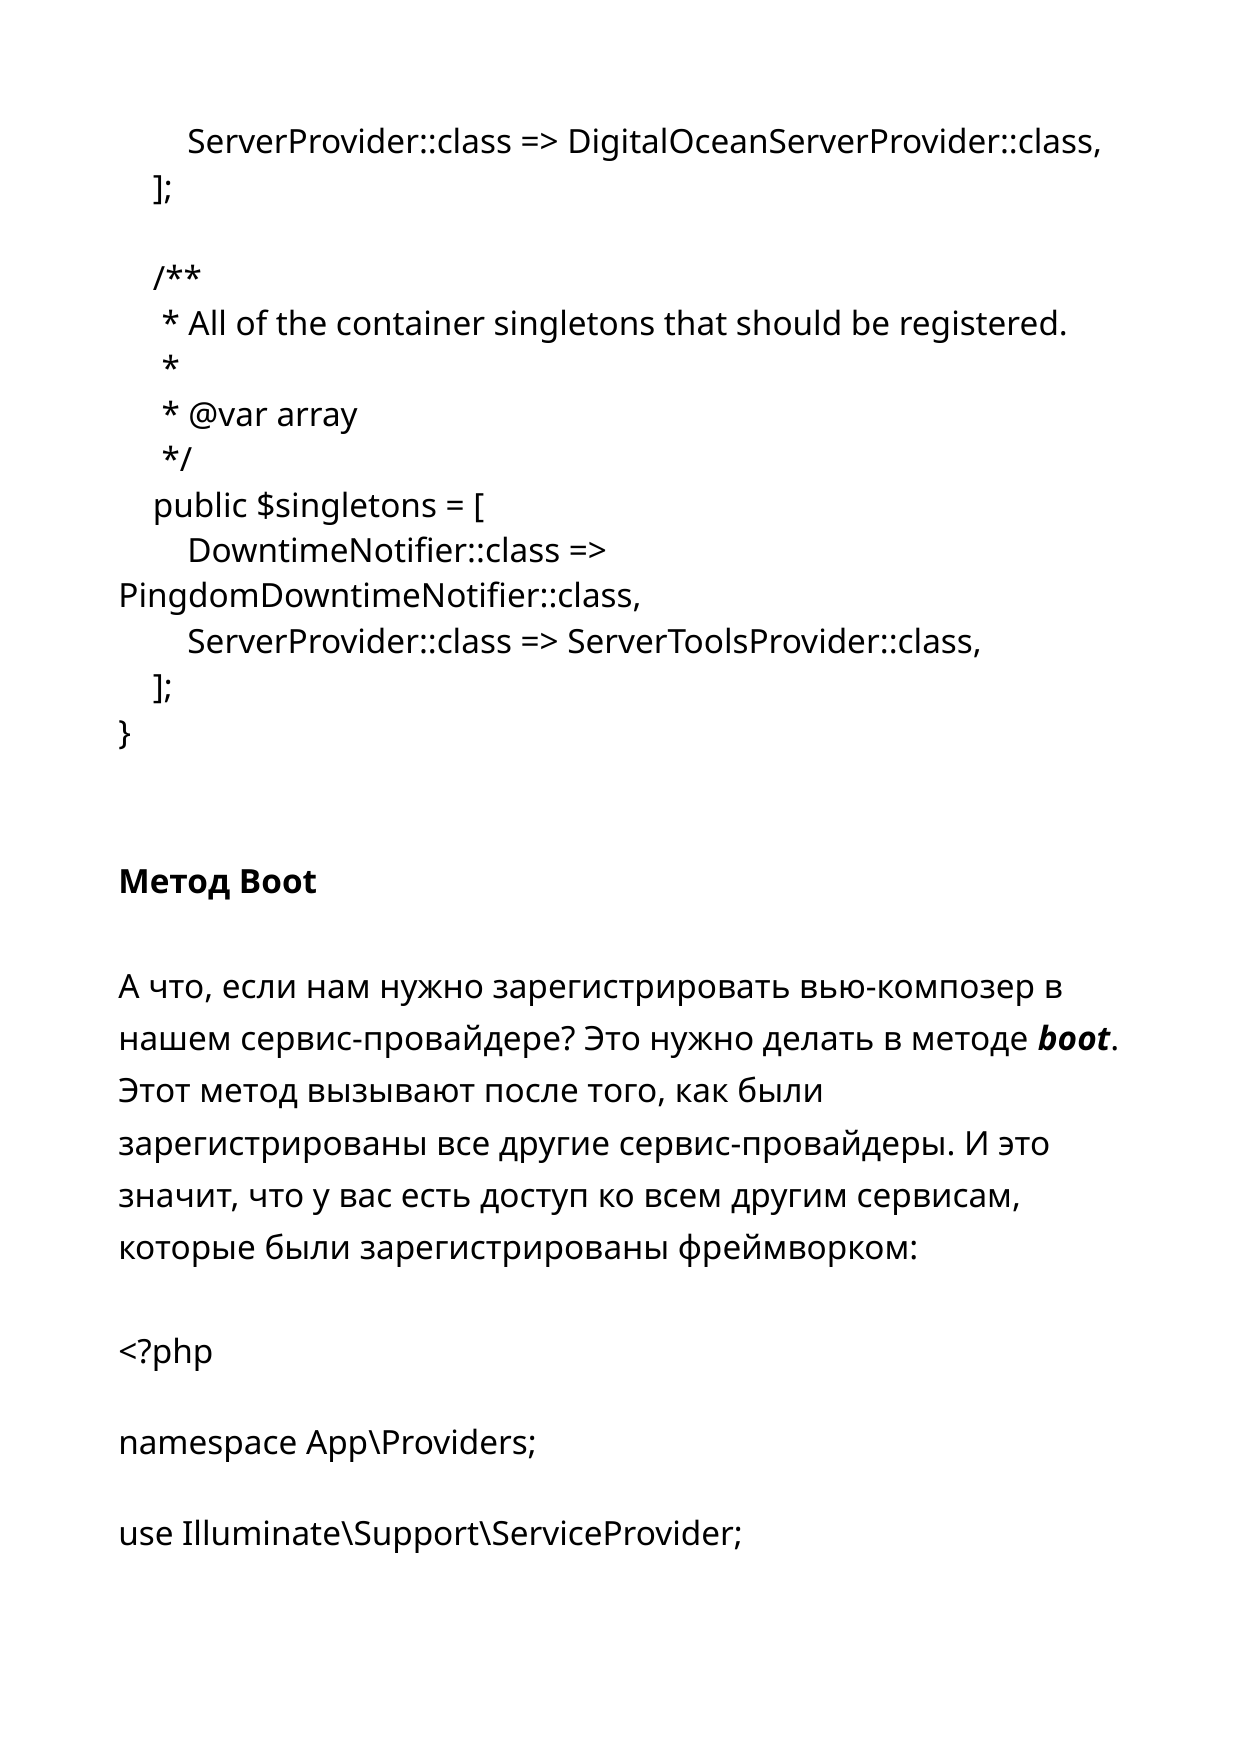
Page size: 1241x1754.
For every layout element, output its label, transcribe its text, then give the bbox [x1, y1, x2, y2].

text ]; [118, 663, 1122, 708]
text } [118, 708, 1122, 754]
text А что, если нам нужно зарегистрировать вью-композер в нашем сервис-провайдере? Это нужно делать в методе boot. Этот метод вызывают после того, как были зарегистрированы все другие сервис-провайдеры. И это значит, что у вас есть доступ ко всем другим сервисам, которые были зарегистрированы фреймворком: [118, 963, 1122, 1269]
text ServerProvider::class => ServerToolsProvider::class, [118, 618, 1122, 663]
text * @var array [118, 391, 1122, 436]
text Метод Boot [118, 858, 1122, 904]
text use Illuminate\Support\ServiceProvider; [118, 1510, 1122, 1555]
text * All of the container singletons that should be registered. [118, 300, 1122, 345]
text * [118, 345, 1122, 391]
text public $singletons = [ [118, 481, 1122, 527]
text */ [118, 436, 1122, 481]
text ServerProvider::class => DigitalOceanServerProvider::class, [118, 118, 1122, 163]
text /** [118, 254, 1122, 300]
text ]; [118, 163, 1122, 209]
text DowntimeNotifier::class => PingdomDowntimeNotifier::class, [118, 527, 1122, 618]
text namespace App\Providers; [118, 1419, 1122, 1464]
text <?php [118, 1328, 1122, 1373]
